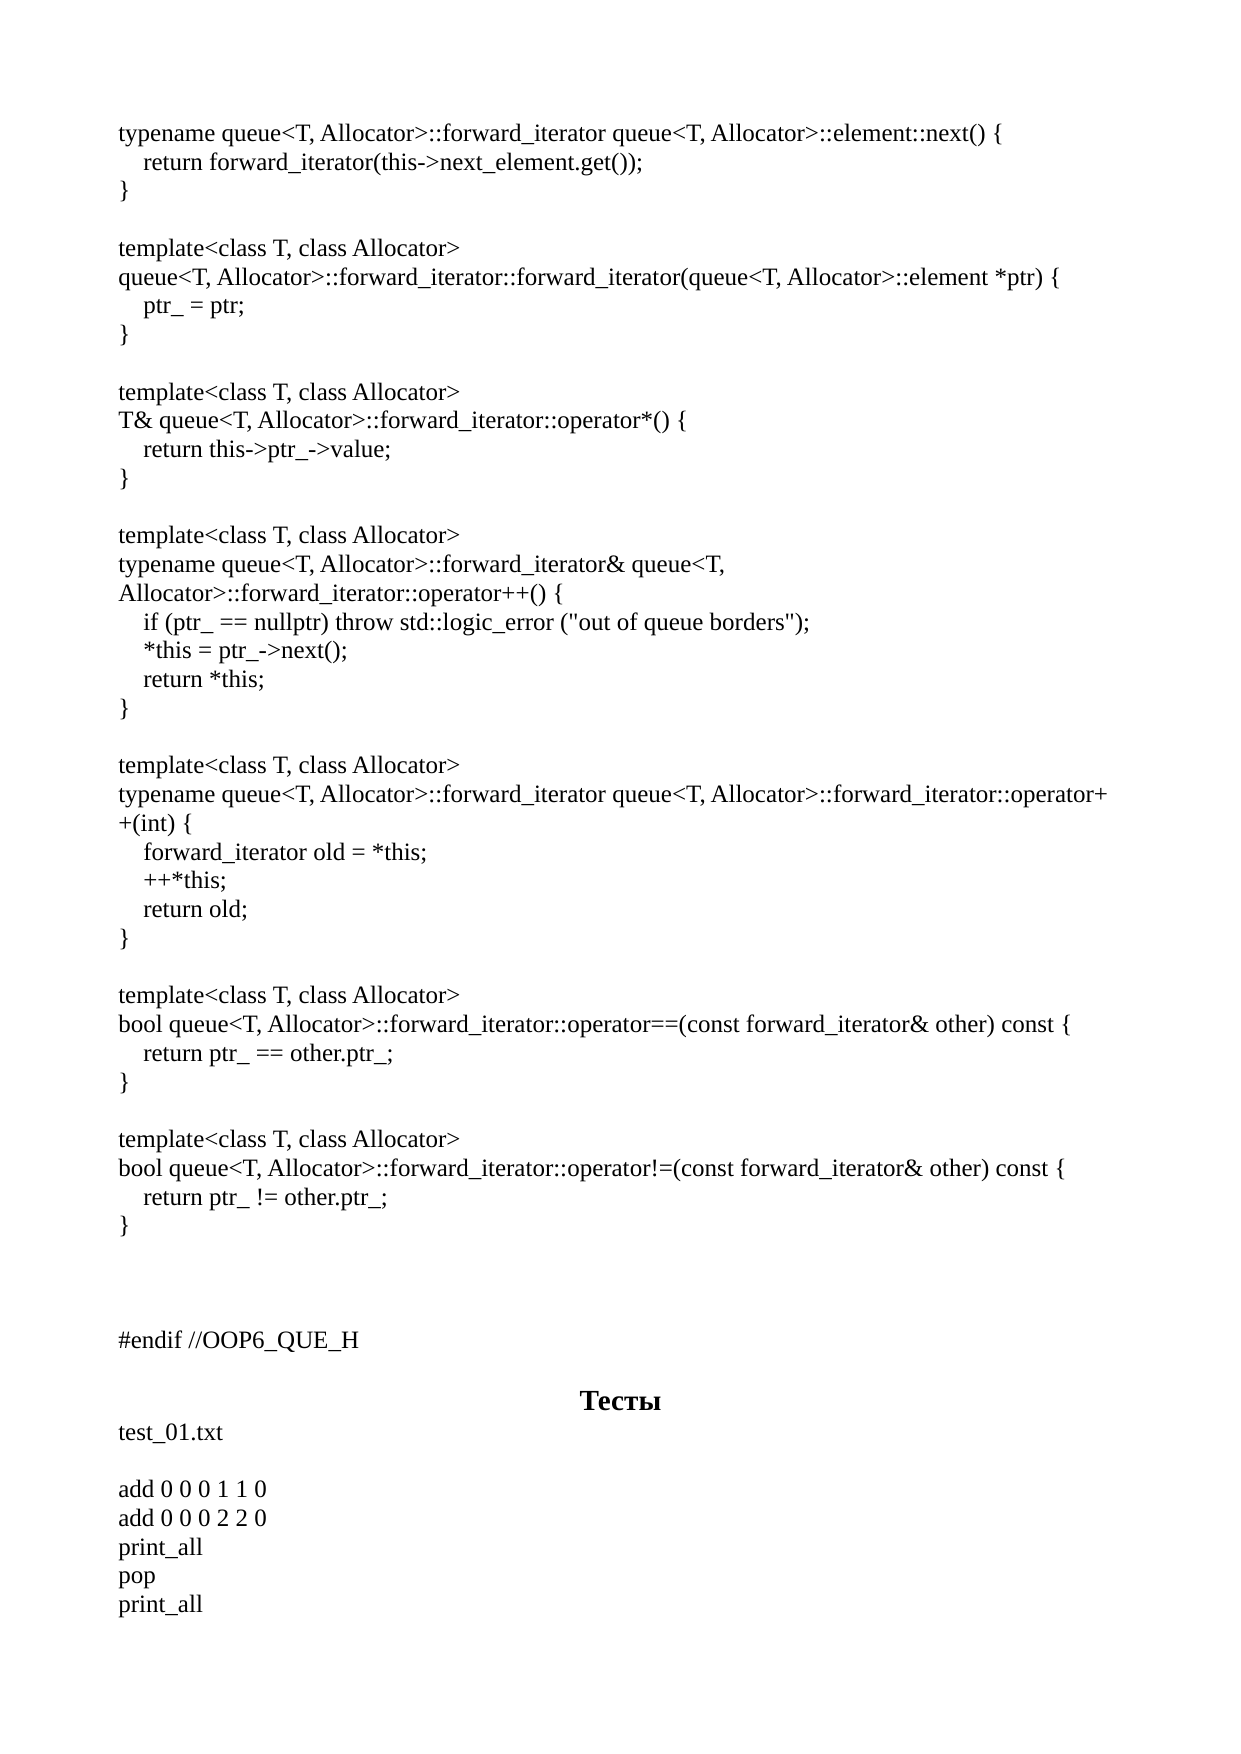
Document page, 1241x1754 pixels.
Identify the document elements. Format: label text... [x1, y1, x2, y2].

text add 0 0 0 2 2 0 [118, 1503, 1122, 1532]
text return old; [118, 894, 1122, 923]
text return *this; [118, 664, 1122, 693]
text Тесты [118, 1383, 1122, 1417]
text return ptr_ != other.ptr_; [118, 1182, 1122, 1211]
text } [118, 1211, 1122, 1239]
text test_01.txt [118, 1417, 1122, 1445]
text typename queue<T, Allocator>::forward_iterator queue<T, Allocator>::forward_iterator::operator++(int) { [118, 779, 1122, 837]
text queue<T, Allocator>::forward_iterator::forward_iterator(queue<T, Allocator>::element *ptr) { [118, 262, 1122, 291]
text } [118, 176, 1122, 204]
text bool queue<T, Allocator>::forward_iterator::operator!=(const forward_iterator& other) const { [118, 1153, 1122, 1182]
text add 0 0 0 1 1 0 [118, 1474, 1122, 1503]
text *this = ptr_->next(); [118, 636, 1122, 664]
text ++*this; [118, 866, 1122, 894]
text pop [118, 1560, 1122, 1589]
text return this->ptr_->value; [118, 434, 1122, 463]
text } [118, 693, 1122, 722]
text return forward_iterator(this->next_element.get()); [118, 147, 1122, 176]
text print_all [118, 1532, 1122, 1560]
text } [118, 1067, 1122, 1096]
text forward_iterator old = *this; [118, 837, 1122, 866]
text } [118, 923, 1122, 952]
text typename queue<T, Allocator>::forward_iterator queue<T, Allocator>::element::next() { [118, 118, 1122, 147]
text if (ptr_ == nullptr) throw std::logic_error ("out of queue borders"); [118, 607, 1122, 636]
text template<class T, class Allocator> [118, 751, 1122, 779]
text print_all [118, 1589, 1122, 1618]
text template<class T, class Allocator> [118, 981, 1122, 1009]
text T& queue<T, Allocator>::forward_iterator::operator*() { [118, 406, 1122, 434]
text template<class T, class Allocator> [118, 521, 1122, 549]
text template<class T, class Allocator> [118, 233, 1122, 262]
text bool queue<T, Allocator>::forward_iterator::operator==(const forward_iterator& other) const { [118, 1009, 1122, 1038]
text typename queue<T, Allocator>::forward_iterator& queue<T, Allocator>::forward_iterator::operator++() { [118, 549, 1122, 607]
text template<class T, class Allocator> [118, 377, 1122, 406]
text } [118, 319, 1122, 348]
text } [118, 463, 1122, 492]
text #endif //OOP6_QUE_H [118, 1326, 1122, 1354]
text ptr_ = ptr; [118, 291, 1122, 319]
text return ptr_ == other.ptr_; [118, 1038, 1122, 1067]
text template<class T, class Allocator> [118, 1124, 1122, 1153]
